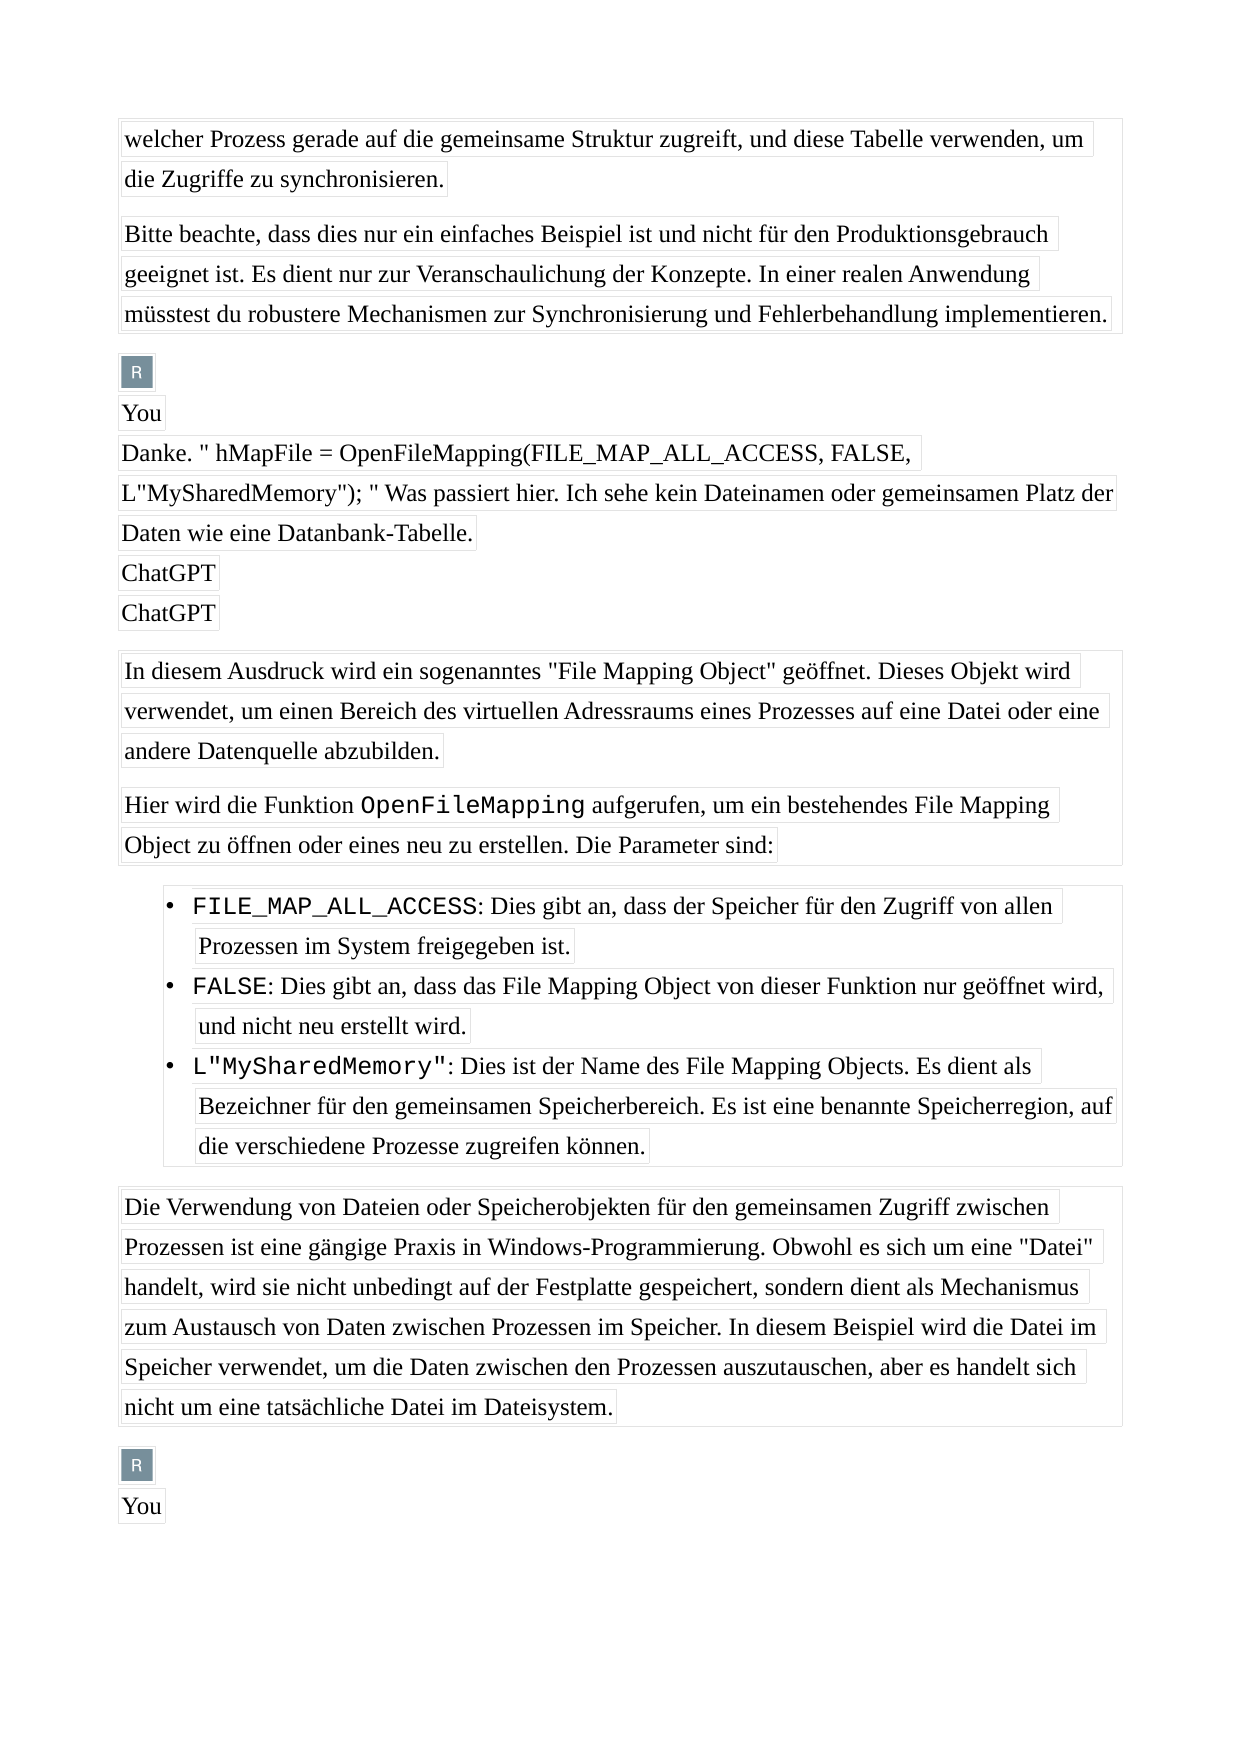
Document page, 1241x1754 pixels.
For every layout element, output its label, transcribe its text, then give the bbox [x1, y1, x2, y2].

text Danke. " hMapFile = OpenFileMapping(FILE_MAP_ALL_ACCESS, FALSE, L"MySharedMemory"); " Was passiert hier. Ich sehe kein Dateinamen oder gemeinsamen Platz der Daten wie eine Datanbank-Tabelle. [118, 435, 1122, 550]
text You [119, 396, 165, 430]
text [166, 395, 1122, 430]
list FILE_MAP_ALL_ACCESS: Dies gibt an, dass der Speicher für den Zugriff von allen Prozessen im System freigegeben ist. [164, 886, 1122, 963]
text [220, 555, 1122, 590]
text [220, 595, 1122, 630]
text Die Verwendung von Dateien oder Speicherobjekten für den gemeinsamen Zugriff zwischen Prozessen ist eine gängige Praxis in Windows-Programmierung. Obwohl es sich um eine "Datei" handelt, wird sie nicht unbedingt auf der Festplatte gespeichert, sondern dient als Mechanismus zum Austausch von Daten zwischen Prozessen im Speicher. In diesem Beispiel wird die Datei im Speicher verwendet, um die Daten zwischen den Prozessen auszutauschen, aber es handelt sich nicht um eine tatsächliche Datei im Dateisystem. [119, 1187, 1122, 1426]
text ChatGPT [119, 556, 219, 590]
text Hier wird die Funktion OpenFileMapping aufgerufen, um ein bestehendes File Mapping Object zu öffnen oder eines neu zu erstellen. Die Parameter sind: [119, 784, 1122, 865]
text In diesem Ausdruck wird ein sogenanntes "File Mapping Object" geöffnet. Dieses Objekt wird verwendet, um einen Bereich des virtuellen Adressraums eines Prozesses auf eine Datei oder eine andere Datenquelle abzubilden. [119, 651, 1122, 767]
text You [119, 1489, 165, 1523]
text ChatGPT [119, 596, 219, 630]
list FALSE: Dies gibt an, dass das File Mapping Object von dieser Funktion nur geöffnet wird, und nicht neu erstellt wird. [164, 965, 1122, 1043]
picture [121, 356, 153, 388]
text welcher Prozess gerade auf die gemeinsame Struktur zugreift, und diese Tabelle verwenden, um die Zugriffe zu synchronisieren. [119, 119, 1122, 196]
text [166, 1488, 1122, 1523]
text Bitte beachte, dass dies nur ein einfaches Beispiel ist und nicht für den Produktionsgebrauch geeignet ist. Es dient nur zur Veranschaulichung der Konzepte. In einer realen Anwendung müsstest du robustere Mechanismen zur Synchronisierung und Fehlerbehandlung implementieren. [119, 213, 1122, 333]
list L"MySharedMemory": Dies ist der Name des File Mapping Objects. Es dient als Bezeichner für den gemeinsamen Speicherbereich. Es ist eine benannte Speicherregion, auf die verschiedene Prozesse zugreifen können. [164, 1045, 1122, 1166]
picture [121, 1449, 153, 1481]
